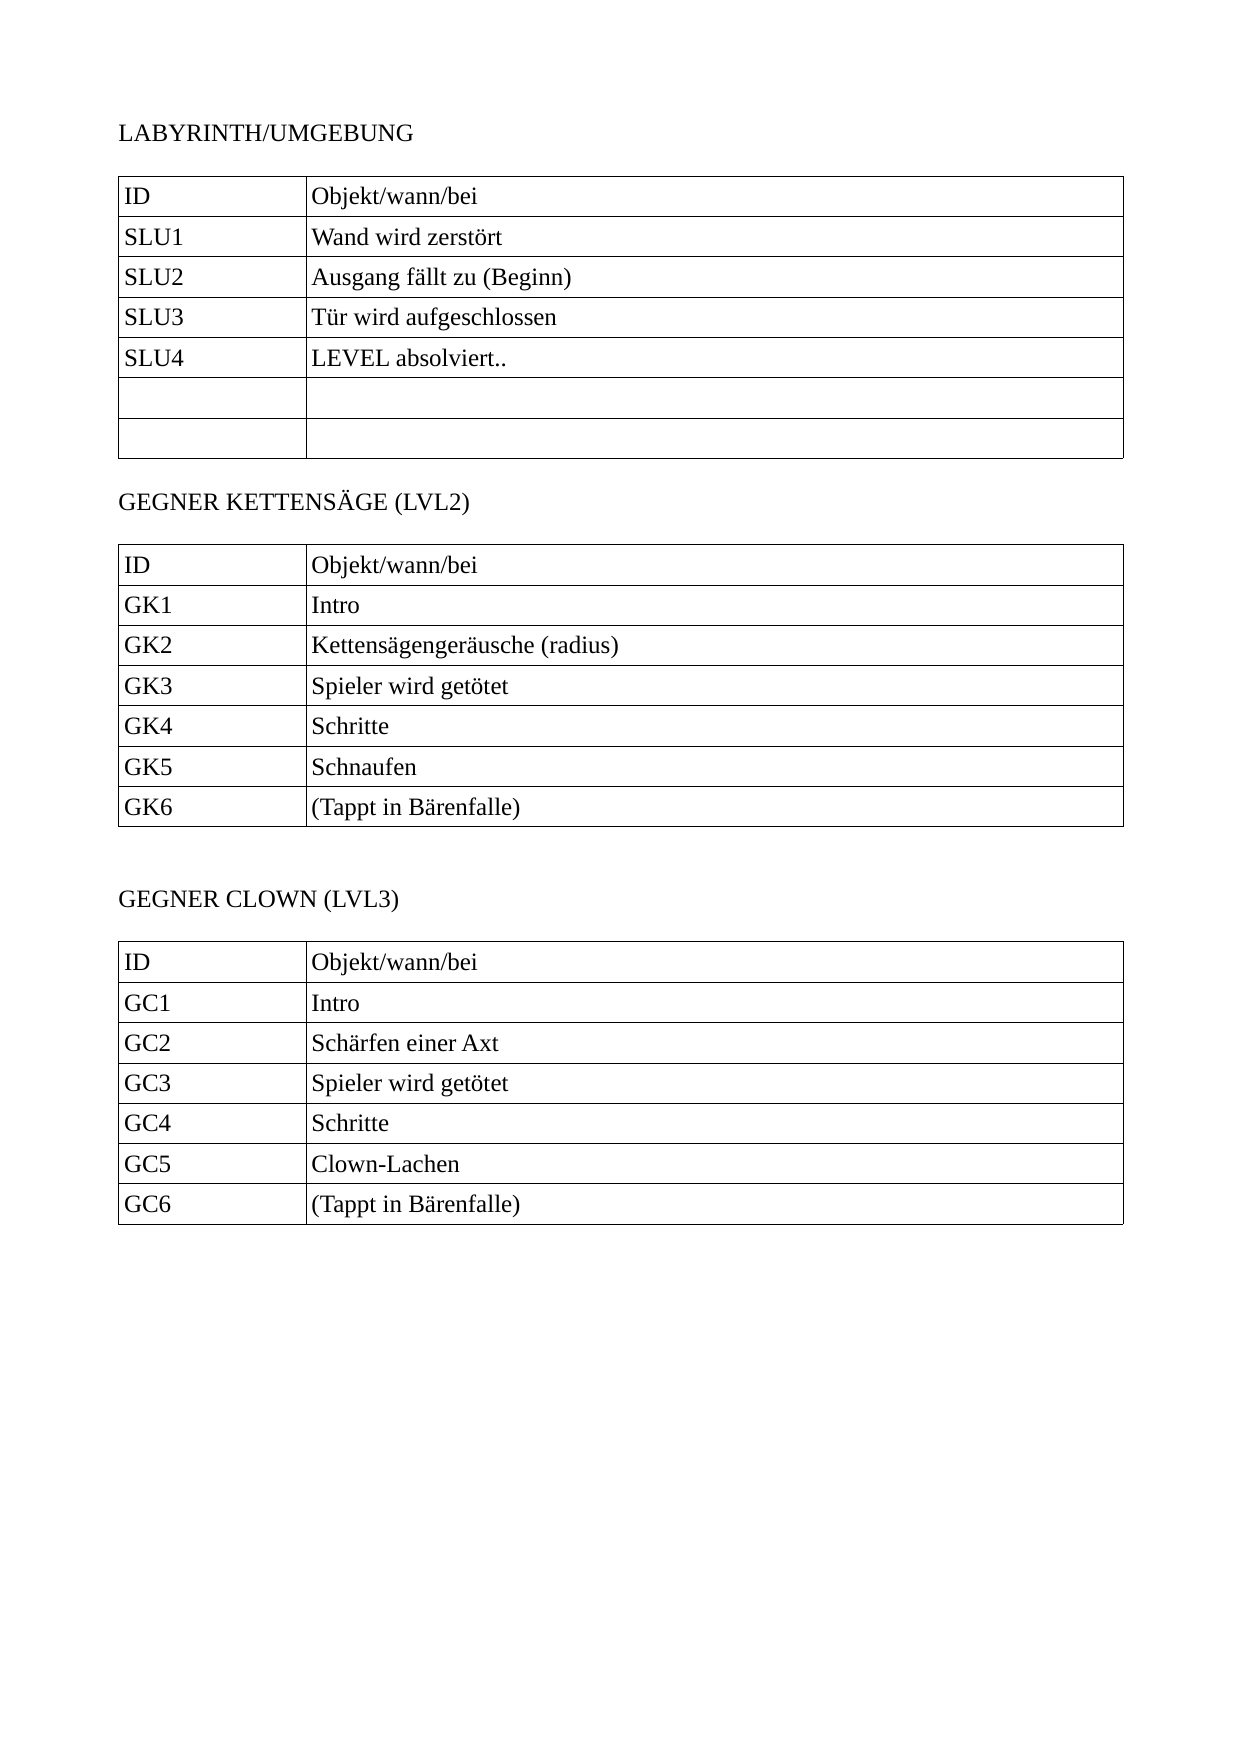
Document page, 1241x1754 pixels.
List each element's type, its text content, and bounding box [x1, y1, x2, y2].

table_cell Schnaufen [307, 747, 1123, 786]
table_cell GC5 [119, 1144, 306, 1183]
table_cell GC4 [119, 1104, 306, 1143]
table_header Objekt/wann/bei [307, 545, 1123, 584]
table_cell Intro [307, 983, 1123, 1022]
text GEGNER CLOWN (LVL3) [118, 884, 1122, 913]
table_cell GC1 [119, 983, 306, 1022]
table_cell GK2 [119, 626, 306, 665]
table_cell SLU2 [119, 257, 306, 297]
table_cell Tür wird aufgeschlossen [307, 298, 1123, 337]
table_header Objekt/wann/bei [307, 177, 1123, 216]
table_cell Intro [307, 586, 1123, 625]
table_cell Kettensägengeräusche (radius) [307, 626, 1123, 665]
table_cell SLU4 [119, 338, 306, 377]
table_cell SLU3 [119, 298, 306, 337]
table_cell Schritte [307, 706, 1123, 746]
table_cell Clown-Lachen [307, 1144, 1123, 1183]
table_cell [119, 419, 306, 458]
table_cell SLU1 [119, 217, 306, 256]
table_cell LEVEL absolviert.. [307, 338, 1123, 377]
table_cell Spieler wird getötet [307, 1064, 1123, 1103]
table_cell Spieler wird getötet [307, 666, 1123, 705]
text LABYRINTH/UMGEBUNG [118, 118, 1122, 147]
table_cell GK1 [119, 586, 306, 625]
text GEGNER KETTENSÄGE (LVL2) [118, 487, 1122, 515]
table_cell GK5 [119, 747, 306, 786]
table_cell GK3 [119, 666, 306, 705]
table_header ID [119, 177, 306, 216]
table_cell Wand wird zerstört [307, 217, 1123, 256]
table_cell [307, 378, 1123, 417]
table_cell GC3 [119, 1064, 306, 1103]
table_cell GC2 [119, 1023, 306, 1062]
table_cell GK4 [119, 706, 306, 746]
table_cell [119, 378, 306, 417]
table_cell Ausgang fällt zu (Beginn) [307, 257, 1123, 297]
table_cell GC6 [119, 1184, 306, 1224]
table_cell [307, 419, 1123, 458]
table_header ID [119, 942, 306, 982]
table_header ID [119, 545, 306, 584]
table_cell GK6 [119, 787, 306, 826]
table_cell Schärfen einer Axt [307, 1023, 1123, 1062]
table_cell (Tappt in Bärenfalle) [307, 787, 1123, 826]
table_cell Schritte [307, 1104, 1123, 1143]
table_cell (Tappt in Bärenfalle) [307, 1184, 1123, 1224]
table_header Objekt/wann/bei [307, 942, 1123, 982]
